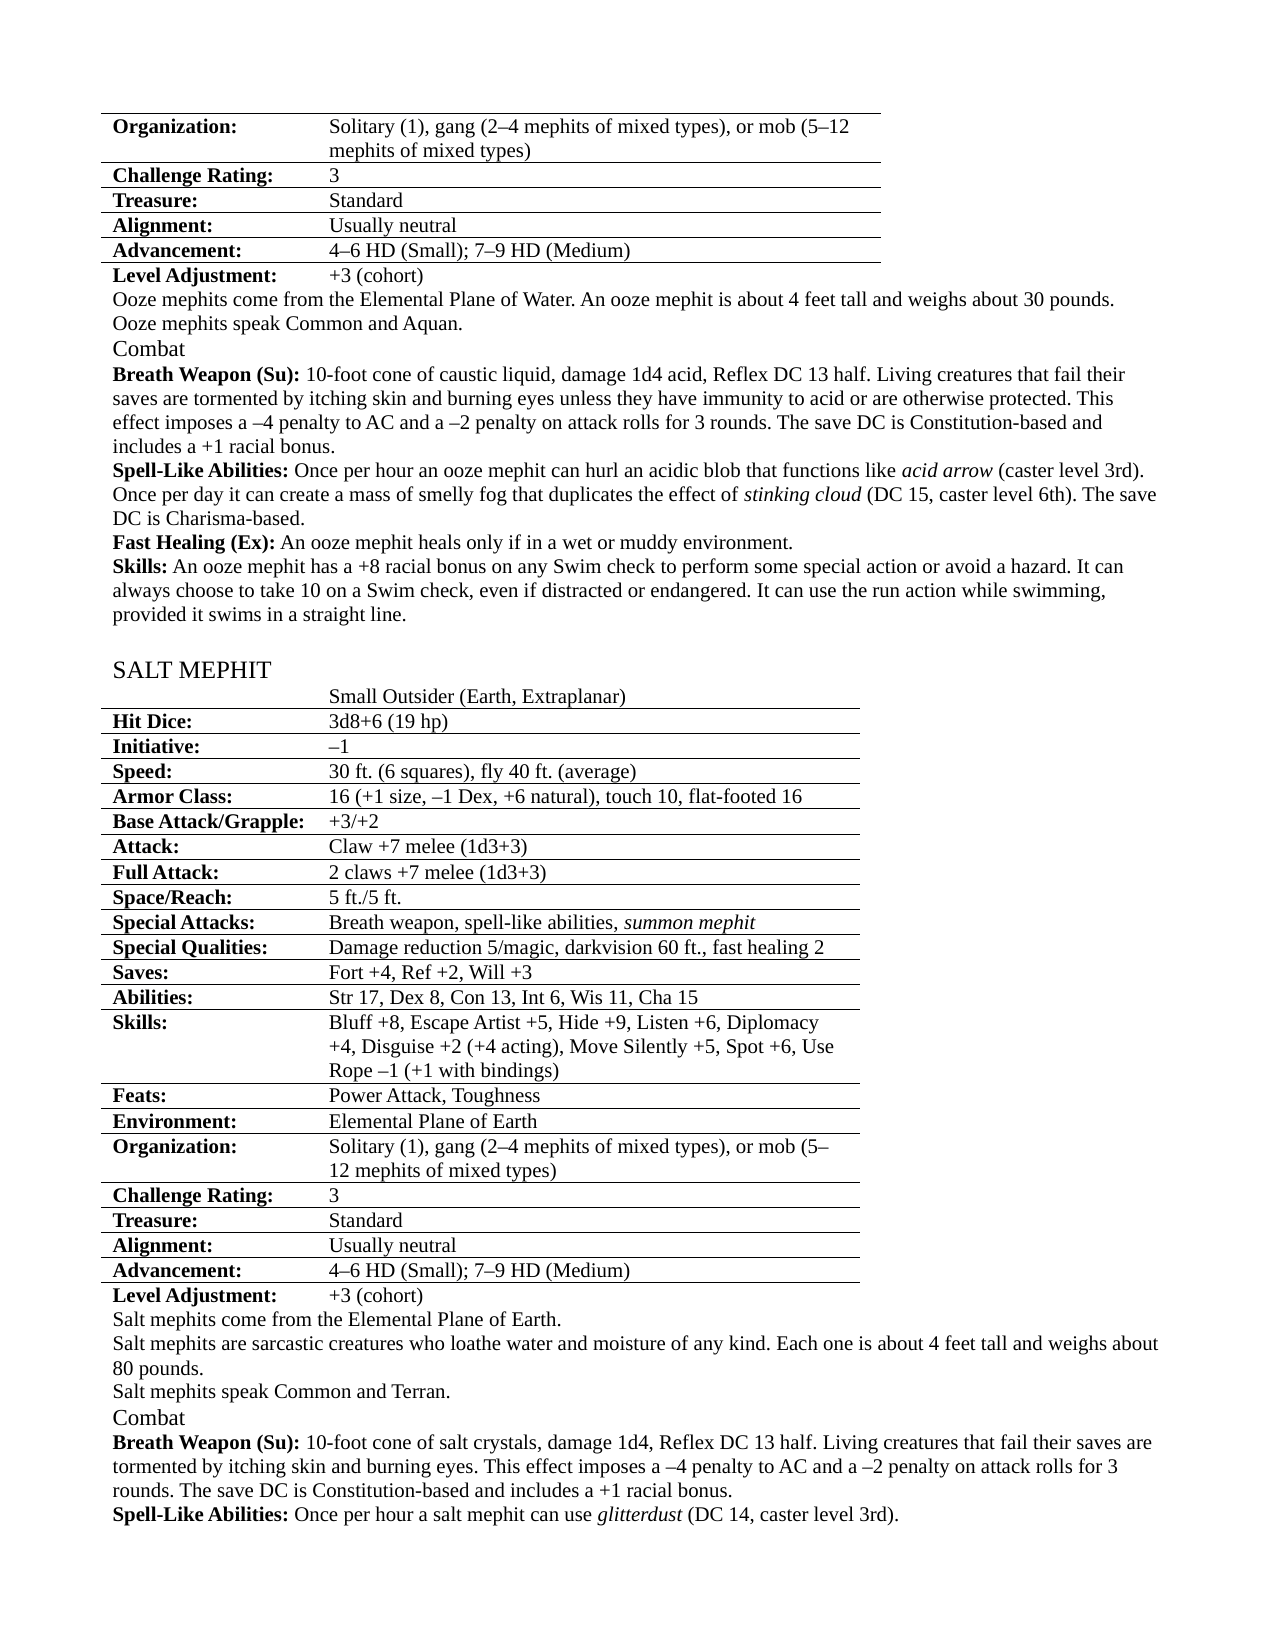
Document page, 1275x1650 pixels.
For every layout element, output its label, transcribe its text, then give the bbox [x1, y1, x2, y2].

table_cell 16 (+1 size, –1 Dex, +6 natural), touch 10, flat-footed 16 [318, 784, 860, 808]
table_cell Power Attack, Toughness [318, 1084, 860, 1107]
table_cell Treasure: [101, 1208, 317, 1232]
table_cell Advancement: [101, 238, 318, 262]
table_cell 3d8+6 (19 hp) [318, 709, 860, 733]
table_cell 5 ft./5 ft. [318, 885, 860, 909]
table_cell Elemental Plane of Earth [318, 1109, 860, 1133]
table_cell Base Attack/Grapple: [101, 809, 317, 833]
table_cell Usually neutral [318, 1233, 860, 1257]
table_cell +3 (cohort) [318, 263, 881, 287]
text Salt mephits are sarcastic creatures who loathe water and moisture of any kind. Each one is about 4 feet tall and weighs about 80 pounds. [112, 1331, 1162, 1379]
table_cell Special Qualities: [101, 935, 317, 959]
table_cell Attack: [101, 835, 317, 858]
table_cell Initiative: [101, 734, 317, 758]
table_cell Space/Reach: [101, 885, 317, 909]
table_cell Fort +4, Ref +2, Will +3 [318, 960, 860, 984]
table_cell Challenge Rating: [101, 1183, 317, 1207]
text Fast Healing (Ex): An ooze mephit heals only if in a wet or muddy environment. [112, 530, 1162, 554]
table_cell +3 (cohort) [318, 1283, 860, 1307]
table_cell 3 [318, 163, 881, 187]
table_cell Feats: [101, 1084, 317, 1107]
table_cell Breath weapon, spell-like abilities, summon mephit [318, 910, 860, 934]
table_cell 4–6 HD (Small); 7–9 HD (Medium) [318, 238, 881, 262]
text Salt mephits speak Common and Terran. [112, 1379, 1162, 1403]
table_cell Armor Class: [101, 784, 317, 808]
table_cell Organization: [101, 1134, 317, 1182]
table_cell Solitary (1), gang (2–4 mephits of mixed types), or mob (5–12 mephits of mixed types) [318, 114, 881, 162]
table_cell 30 ft. (6 squares), fly 40 ft. (average) [318, 759, 860, 783]
table_cell 4–6 HD (Small); 7–9 HD (Medium) [318, 1258, 860, 1282]
table_cell Abilities: [101, 985, 317, 1009]
text Spell-Like Abilities: Once per hour an ooze mephit can hurl an acidic blob that functions like acid arrow (caster level 3rd). Once per day it can create a mass of smelly fog that duplicates the effect of stinking cloud (DC 15, caster level 6th). The save DC is Charisma-based. [112, 458, 1162, 530]
table_cell Hit Dice: [101, 709, 317, 733]
table_cell Level Adjustment: [101, 1283, 317, 1307]
table_cell Standard [318, 1208, 860, 1232]
text SALT MEPHIT [112, 655, 1162, 684]
table_cell Usually neutral [318, 213, 881, 237]
table_cell Saves: [101, 960, 317, 984]
text Breath Weapon (Su): 10-foot cone of salt crystals, damage 1d4, Reflex DC 13 half. Living creatures that fail their saves are tormented by itching skin and burning eyes. This effect imposes a –4 penalty to AC and a –2 penalty on attack rolls for 3 rounds. The save DC is Constitution-based and includes a +1 racial bonus. [112, 1430, 1162, 1502]
table_cell Skills: [101, 1010, 317, 1082]
table_cell Challenge Rating: [101, 163, 318, 187]
table_cell Environment: [101, 1109, 317, 1133]
text Combat [112, 1403, 1162, 1430]
table_cell Bluff +8, Escape Artist +5, Hide +9, Listen +6, Diplomacy +4, Disguise +2 (+4 acting), Move Silently +5, Spot +6, Use Rope –1 (+1 with bindings) [318, 1010, 860, 1082]
table_cell Damage reduction 5/magic, darkvision 60 ft., fast healing 2 [318, 935, 860, 959]
table_cell –1 [318, 734, 860, 758]
text Salt mephits come from the Elemental Plane of Earth. [112, 1307, 1162, 1331]
text Skills: An ooze mephit has a +8 racial bonus on any Swim check to perform some special action or avoid a hazard. It can always choose to take 10 on a Swim check, even if distracted or endangered. It can use the run action while swimming, provided it swims in a straight line. [112, 554, 1162, 626]
text Ooze mephits come from the Elemental Plane of Water. An ooze mephit is about 4 feet tall and weighs about 30 pounds. [112, 287, 1162, 311]
table_cell Treasure: [101, 188, 318, 212]
text Breath Weapon (Su): 10-foot cone of caustic liquid, damage 1d4 acid, Reflex DC 13 half. Living creatures that fail their saves are tormented by itching skin and burning eyes unless they have immunity to acid or are otherwise protected. This effect imposes a –4 penalty to AC and a –2 penalty on attack rolls for 3 rounds. The save DC is Constitution-based and includes a +1 racial bonus. [112, 362, 1162, 458]
table_cell 2 claws +7 melee (1d3+3) [318, 860, 860, 884]
table_cell Str 17, Dex 8, Con 13, Int 6, Wis 11, Cha 15 [318, 985, 860, 1009]
table_cell Organization: [101, 114, 318, 162]
text Spell-Like Abilities: Once per hour a salt mephit can use glitterdust (DC 14, caster level 3rd). [112, 1502, 1162, 1526]
text Combat [112, 335, 1162, 362]
table_cell Special Attacks: [101, 910, 317, 934]
text Ooze mephits speak Common and Aquan. [112, 311, 1162, 335]
table_cell Level Adjustment: [101, 263, 318, 287]
table_cell Speed: [101, 759, 317, 783]
table_cell Alignment: [101, 213, 318, 237]
table_cell Alignment: [101, 1233, 317, 1257]
table_cell Advancement: [101, 1258, 317, 1282]
table_cell Standard [318, 188, 881, 212]
table_header [101, 684, 317, 708]
table_cell +3/+2 [318, 809, 860, 833]
table_cell Claw +7 melee (1d3+3) [318, 835, 860, 858]
table_header Small Outsider (Earth, Extraplanar) [318, 684, 860, 708]
table_cell Solitary (1), gang (2–4 mephits of mixed types), or mob (5–12 mephits of mixed types) [318, 1134, 860, 1182]
table_cell 3 [318, 1183, 860, 1207]
table_cell Full Attack: [101, 860, 317, 884]
